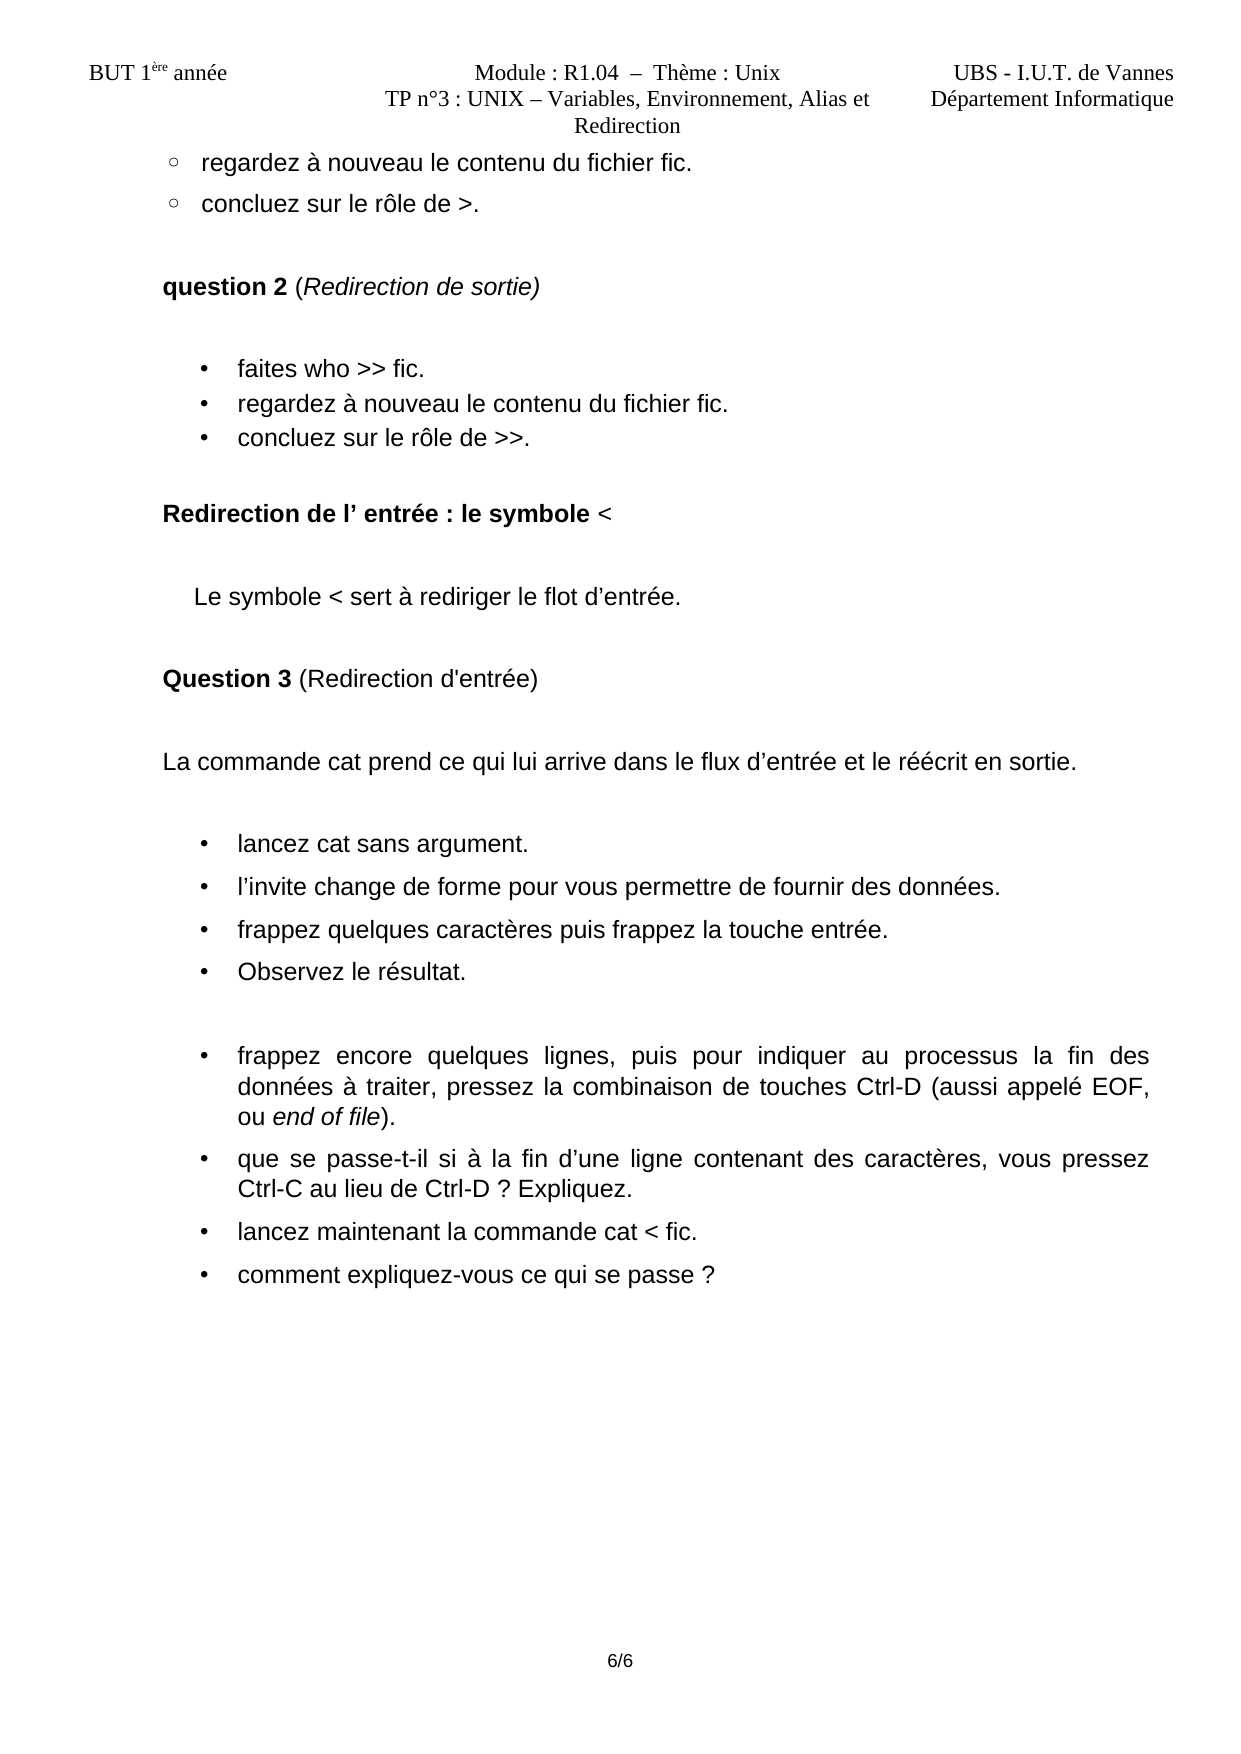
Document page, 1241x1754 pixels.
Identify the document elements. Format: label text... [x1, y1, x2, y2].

list lancez cat sans argument. [200, 829, 1151, 858]
list comment expliquez-vous ce qui se passe ? [200, 1260, 1151, 1289]
text Question 3 (Redirection d'entrée) [89, 664, 1151, 693]
list frappez quelques caractères puis frappez la touche entrée. [200, 915, 1151, 943]
list frappez encore quelques lignes, puis pour indiquer au processus la fin des données à traiter, pressez la combinaison de touches Ctrl-D (aussi appelé EOF, ou end of file). [200, 1041, 1151, 1130]
text question 2 (Redirection de sortie) [89, 272, 1151, 301]
list lancez maintenant la commande cat < fic. [200, 1217, 1151, 1246]
list Observez le résultat. [200, 957, 1151, 986]
text Le symbole < sert à rediriger le flot d’entrée. [120, 582, 1151, 611]
list que se passe-t-il si à la fin d’une ligne contenant des caractères, vous pressez Ctrl-C au lieu de Ctrl-D ? Expliquez. [200, 1144, 1151, 1203]
text Redirection de l’ entrée : le symbole < [162, 499, 853, 528]
list concluez sur le rôle de >>. [200, 423, 1151, 452]
text La commande cat prend ce qui lui arrive dans le flux d’entrée et le réécrit en sortie. [162, 747, 1151, 776]
list concluez sur le rôle de >. [164, 189, 1151, 218]
list regardez à nouveau le contenu du fichier fic. [164, 148, 1151, 177]
list faites who >> fic. [200, 354, 1151, 383]
list l’invite change de forme pour vous permettre de fournir des données. [200, 872, 1151, 901]
list regardez à nouveau le contenu du fichier fic. [200, 389, 1151, 418]
